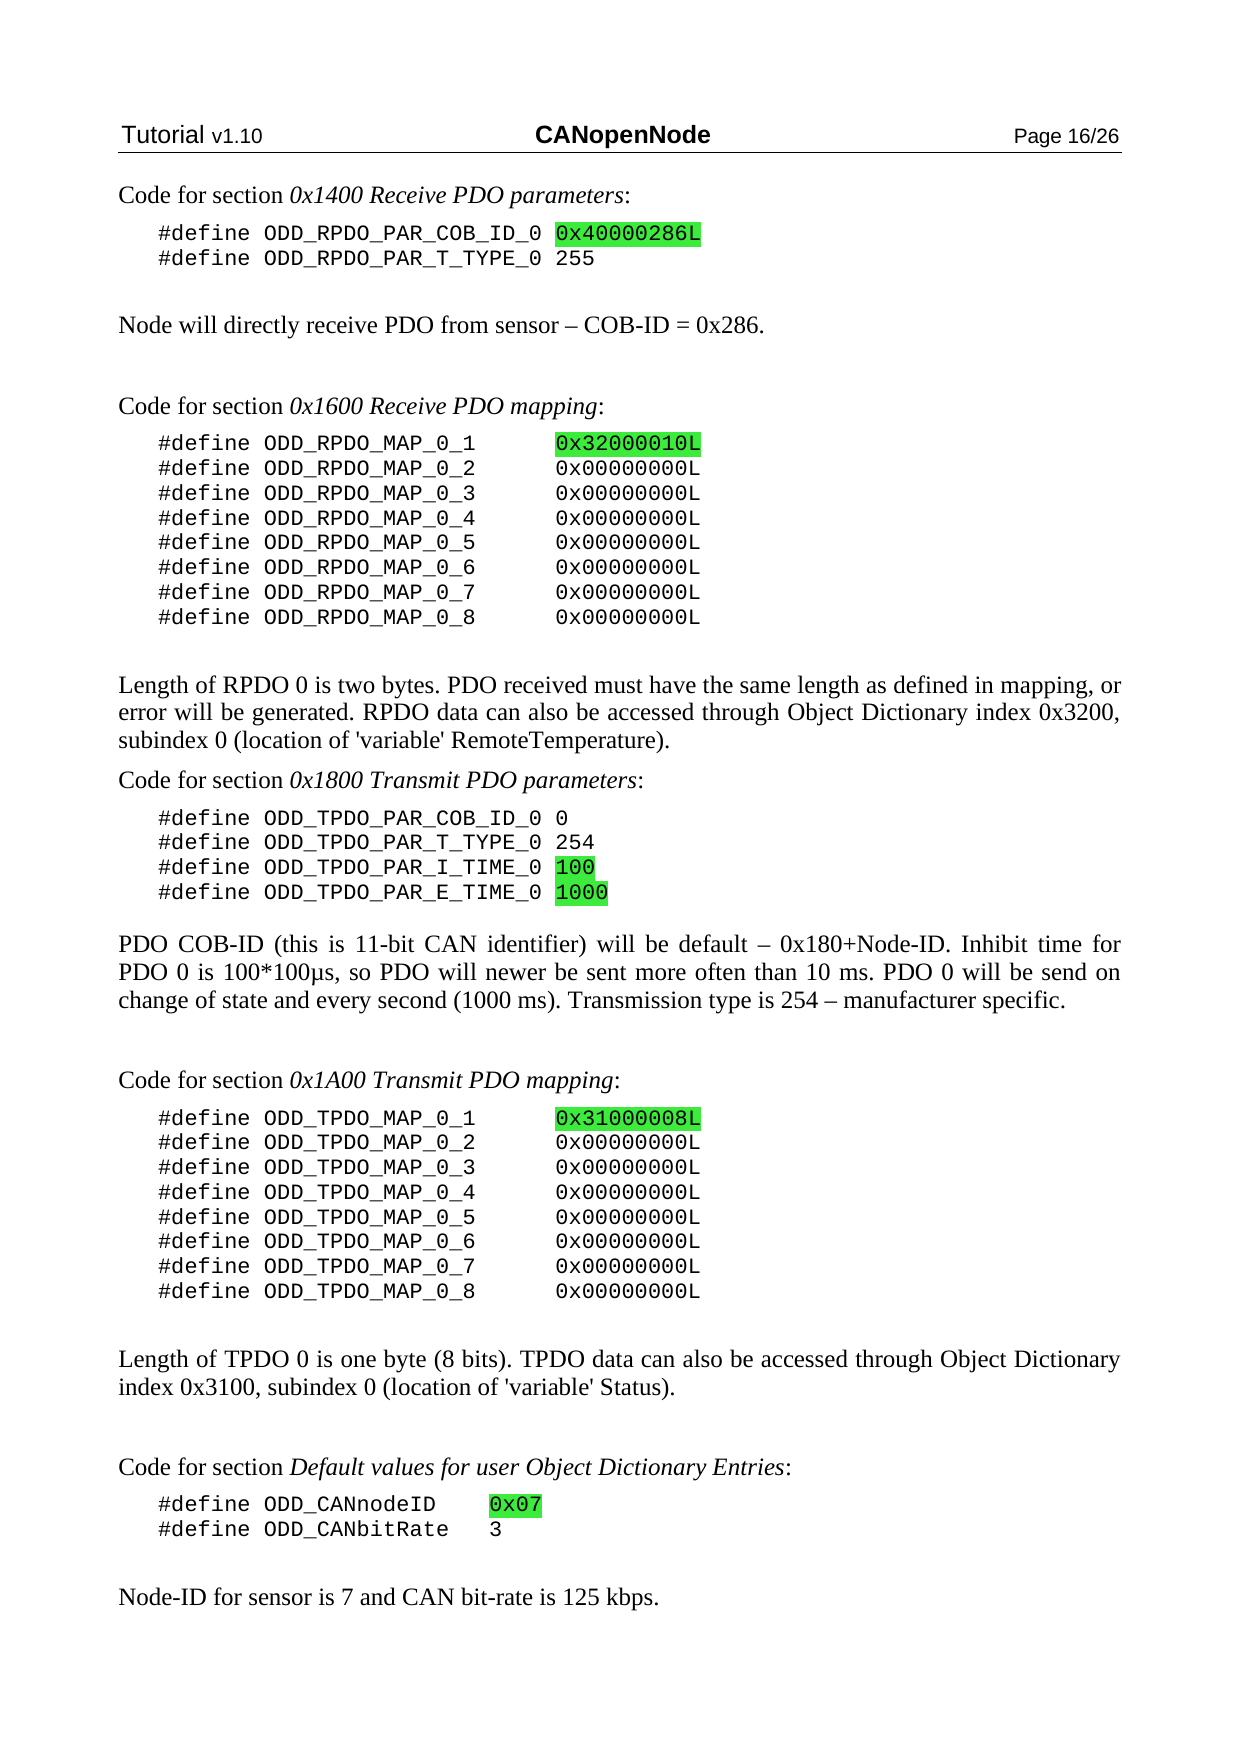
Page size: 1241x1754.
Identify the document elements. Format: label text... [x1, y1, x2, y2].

text #define ODD_RPDO_MAP_0_2 0x00000000L [118, 457, 1122, 482]
text #define ODD_TPDO_PAR_I_TIME_0 100 [118, 856, 1122, 881]
text #define ODD_TPDO_PAR_COB_ID_0 0 [118, 807, 1122, 831]
text #define ODD_RPDO_MAP_0_3 0x00000000L [118, 482, 1122, 507]
text Length of RPDO 0 is two bytes. PDO received must have the same length as defined in mapping, or error will be generated. RPDO data can also be accessed through Object Dictionary index 0x3200, subindex 0 (location of 'variable' RemoteTemperature). [118, 671, 1122, 754]
text #define ODD_TPDO_MAP_0_2 0x00000000L [118, 1131, 1122, 1156]
text #define ODD_TPDO_PAR_T_TYPE_0 254 [118, 831, 1122, 856]
text Code for section Default values for user Object Dictionary Entries: [118, 1453, 1122, 1481]
text Length of TPDO 0 is one byte (8 bits). TPDO data can also be accessed through Object Dictionary index 0x3100, subindex 0 (location of 'variable' Status). [118, 1345, 1122, 1401]
text #define ODD_TPDO_MAP_0_1 0x31000008L [118, 1107, 1122, 1131]
text #define ODD_RPDO_MAP_0_6 0x00000000L [118, 556, 1122, 581]
text #define ODD_TPDO_PAR_E_TIME_0 1000 [118, 881, 1122, 906]
text Code for section 0x1A00 Transmit PDO mapping: [118, 1066, 1122, 1094]
text #define ODD_TPDO_MAP_0_4 0x00000000L [118, 1181, 1122, 1206]
text Code for section 0x1800 Transmit PDO parameters: [118, 766, 1122, 794]
text PDO COB-ID (this is 11-bit CAN identifier) will be default – 0x180+Node-ID. Inhibit time for PDO 0 is 100*100µs, so PDO will newer be sent more often than 10 ms. PDO 0 will be send on change of state and every second (1000 ms). Transmission type is 254 – manufacturer specific. [118, 931, 1122, 1014]
text #define ODD_RPDO_MAP_0_4 0x00000000L [118, 507, 1122, 531]
text #define ODD_TPDO_MAP_0_7 0x00000000L [118, 1255, 1122, 1280]
text #define ODD_CANbitRate 3 [118, 1518, 1122, 1543]
text #define ODD_RPDO_PAR_T_TYPE_0 255 [118, 247, 1122, 271]
text #define ODD_RPDO_MAP_0_8 0x00000000L [118, 606, 1122, 631]
text Node will directly receive PDO from sensor – COB-ID = 0x286. [118, 312, 1122, 339]
text #define ODD_TPDO_MAP_0_8 0x00000000L [118, 1280, 1122, 1305]
text #define ODD_TPDO_MAP_0_6 0x00000000L [118, 1231, 1122, 1255]
text #define ODD_TPDO_MAP_0_5 0x00000000L [118, 1206, 1122, 1231]
text #define ODD_RPDO_MAP_0_1 0x32000010L [118, 432, 1122, 457]
text #define ODD_RPDO_PAR_COB_ID_0 0x40000286L [118, 222, 1122, 247]
text Node-ID for sensor is 7 and CAN bit-rate is 125 kbps. [118, 1583, 1122, 1611]
text #define ODD_RPDO_MAP_0_7 0x00000000L [118, 581, 1122, 606]
text #define ODD_RPDO_MAP_0_5 0x00000000L [118, 531, 1122, 556]
text #define ODD_TPDO_MAP_0_3 0x00000000L [118, 1156, 1122, 1181]
text Code for section 0x1600 Receive PDO mapping: [118, 392, 1122, 420]
text #define ODD_CANnodeID 0x07 [118, 1493, 1122, 1518]
text Code for section 0x1400 Receive PDO parameters: [118, 182, 1122, 209]
